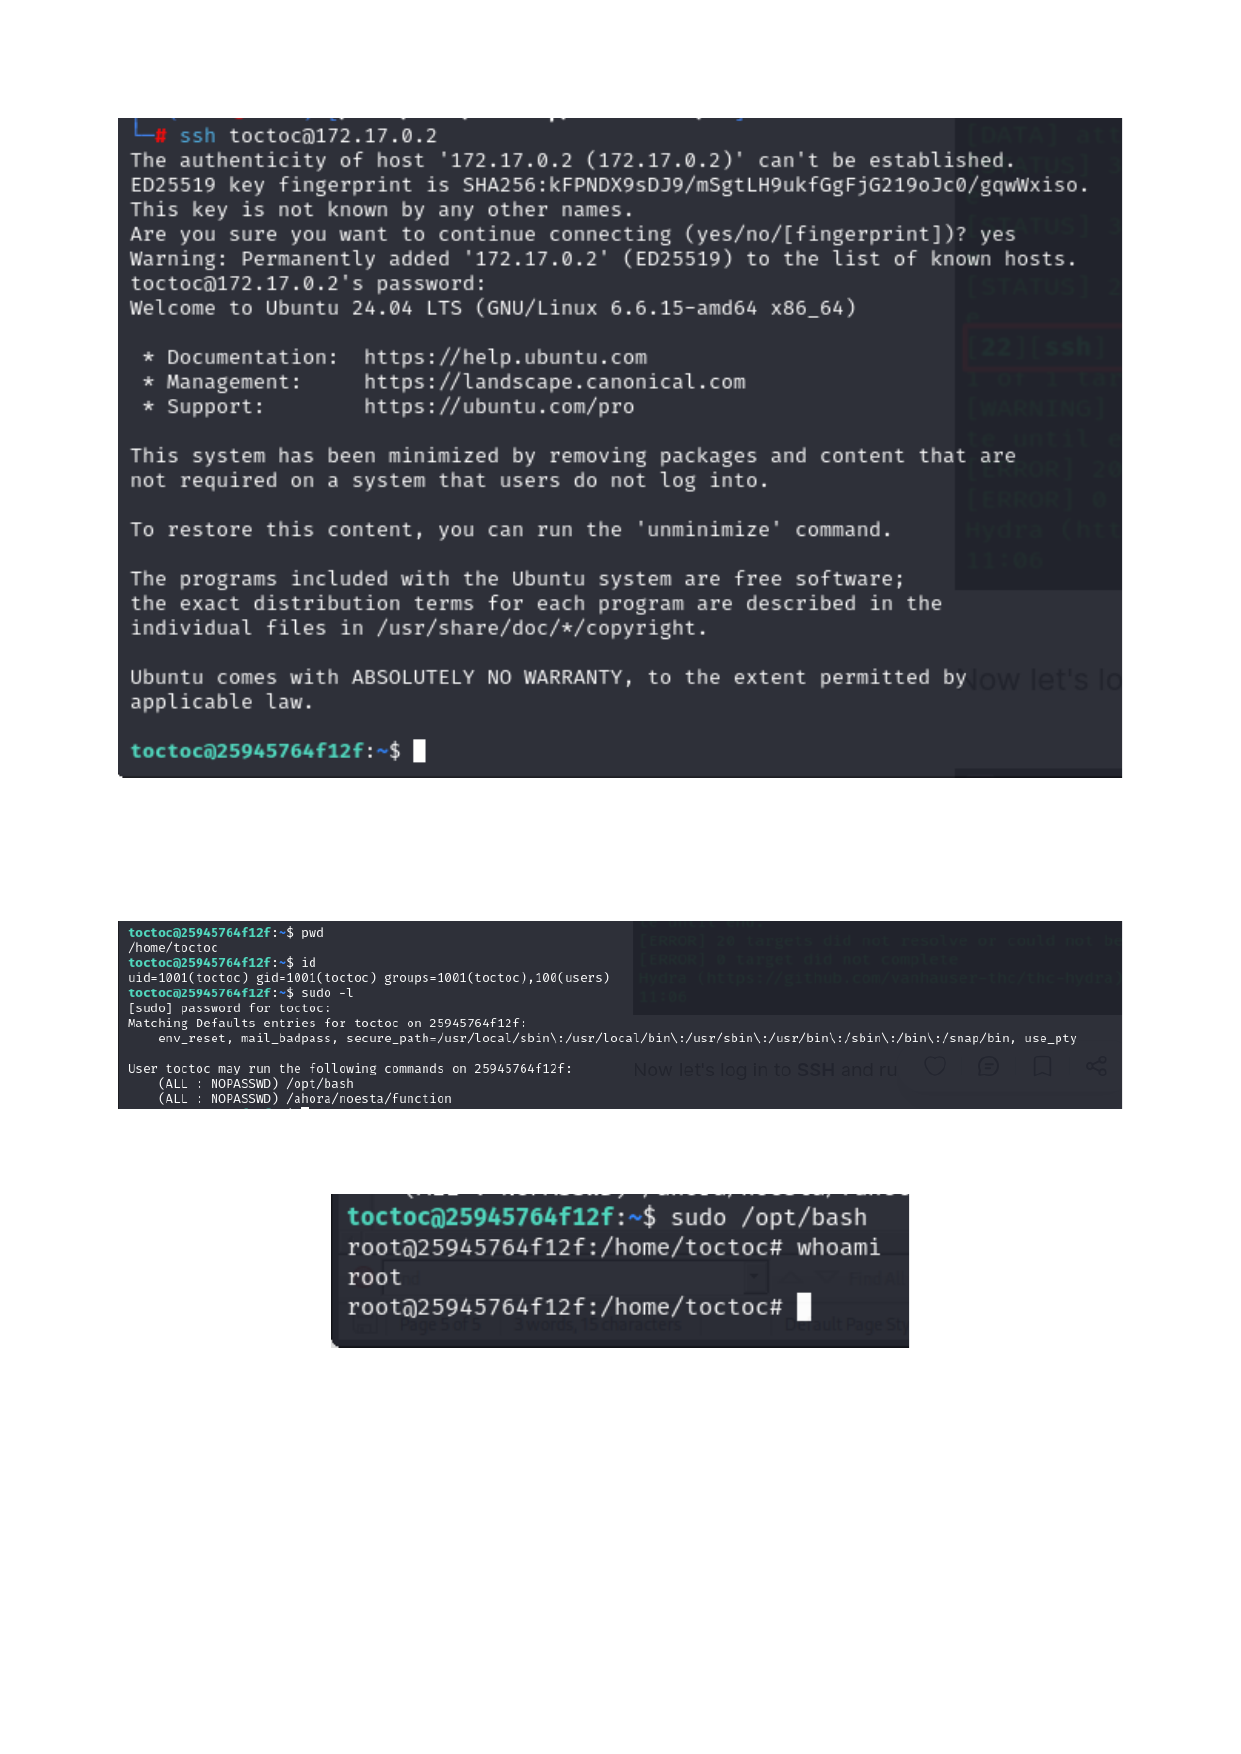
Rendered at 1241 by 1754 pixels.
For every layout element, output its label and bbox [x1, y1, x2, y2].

picture [331, 1194, 910, 1348]
picture [118, 118, 1123, 778]
picture [118, 921, 1123, 1109]
